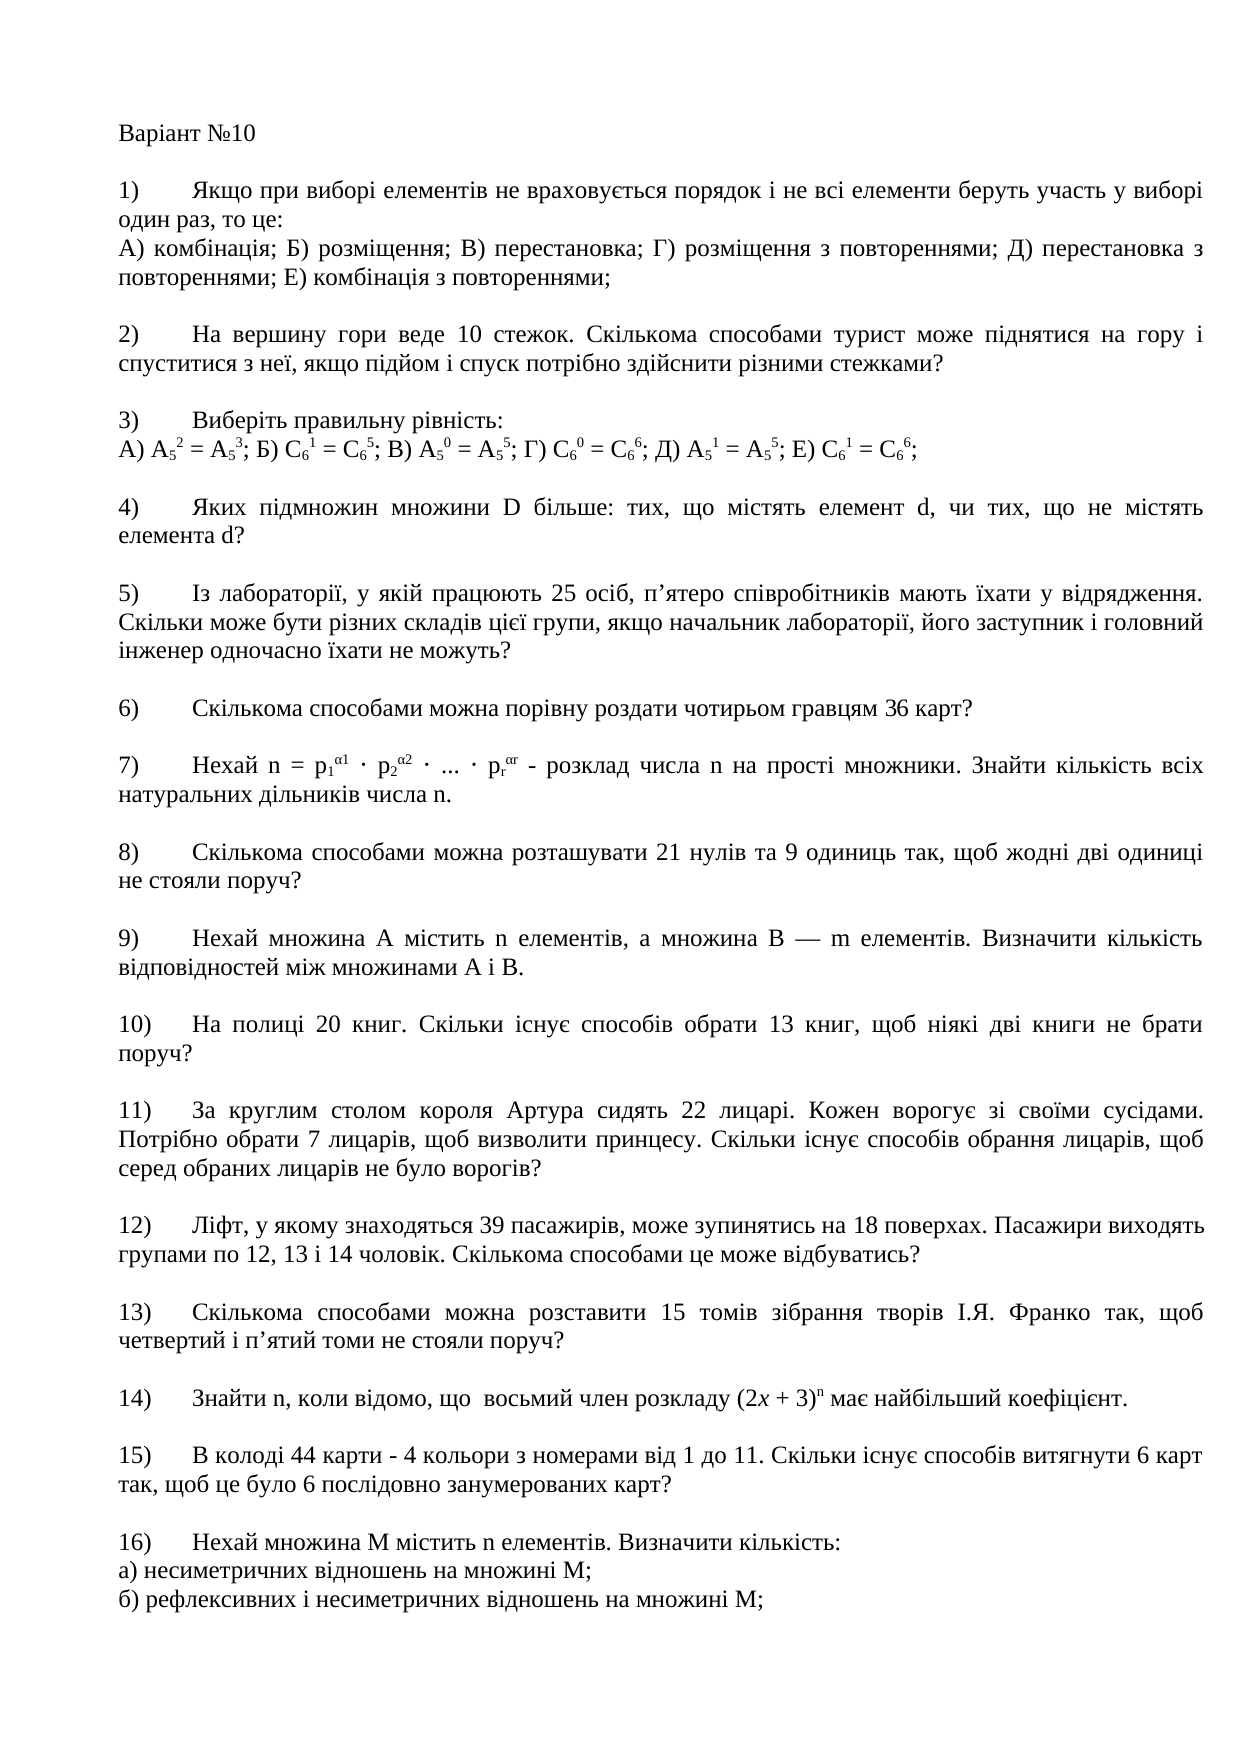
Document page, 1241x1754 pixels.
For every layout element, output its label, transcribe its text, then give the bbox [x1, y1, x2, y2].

list Нехай множина А містить n елементів, а множина В — m елементів. Визначити кількість відповідностей між множинами А і В. [118, 923, 1205, 981]
list Скількома способами можна розставити 15 томів зібрання творів І.Я. Франко так, щоб четвертий і п’ятий томи не стояли поруч? [118, 1297, 1205, 1354]
list На вершину гори веде 10 стежок. Скількома способами турист може піднятися на гору і спуститися з неї, якщо підйом і спуск потрібно здійснити різними стежками? [118, 319, 1205, 377]
list Нехай n = p1α1 ⋅ p2α2 ⋅ ... ⋅ prαr - розклад числа n на прості множники. Знайти кількість всіх натуральних дільників числа n. [118, 751, 1205, 808]
list Із лабораторії, у якій працюють 25 осіб, п’ятеро співробітників мають їхати у відрядження. Скільки може бути різних складів цієї групи, якщо начальник лабораторії, його заступник і головний інженер одночасно їхати не можуть? [118, 578, 1205, 664]
list Ліфт, у якому знаходяться 39 пасажирів, може зупинятись на 18 поверхах. Пасажири виходять групами по 12, 13 і 14 чоловік. Скількома способами це може відбуватись? [118, 1211, 1205, 1268]
list Скількома способами можна порівну роздати чотирьом гравцям 36 карт? [118, 693, 1205, 722]
list Нехай множина М містить n елементів. Визначити кількість: [118, 1527, 1205, 1556]
list На полиці 20 книг. Скільки існує способів обрати 13 книг, щоб ніякі дві книги не брати поруч? [118, 1009, 1205, 1067]
text Варіант №10 [118, 118, 1205, 147]
list Скількома способами можна розташувати 21 нулів та 9 одиниць так, щоб жодні дві одиниці не стояли поруч? [118, 837, 1205, 894]
list За круглим столом короля Артура сидять 22 лицарі. Кожен ворогує зі своїми сусідами. Потрібно обрати 7 лицарів, щоб визволити принцесу. Скільки існує способів обрання лицарів, щоб серед обраних лицарів не було ворогів? [118, 1096, 1205, 1182]
list а) несиметричних відношень на множині М; [118, 1556, 1205, 1584]
list Яких підмножин множини D більше: тих, що містять елемент d, чи тих, що не містять елемента d? [118, 492, 1205, 549]
list б) рефлексивних і несиметричних відношень на множині М; [118, 1584, 1205, 1613]
list Якщо при виборі елементів не враховується порядок і не всі елементи беруть участь у виборі один раз, то це: [118, 176, 1205, 233]
list Виберіть правильну рівність: [118, 406, 1205, 434]
list А) А52 = А53; Б) С61 = С65; В) А50 = А55; Г) С60 = С66; Д) А51 = А55; Е) С61 = С66; [118, 434, 1205, 463]
list В колоді 44 карти - 4 кольори з номерами від 1 до 11. Скільки існує способів витягнути 6 карт так, щоб це було 6 послідовно занумерованих карт? [118, 1441, 1205, 1498]
list Знайти n, коли відомо, що восьмий член розкладу (2х + 3)n має найбільший коефіцієнт. [118, 1383, 1205, 1412]
list А) комбінація; Б) розміщення; В) перестановка; Г) розміщення з повтореннями; Д) перестановка з повтореннями; Е) комбінація з повтореннями; [118, 233, 1205, 291]
